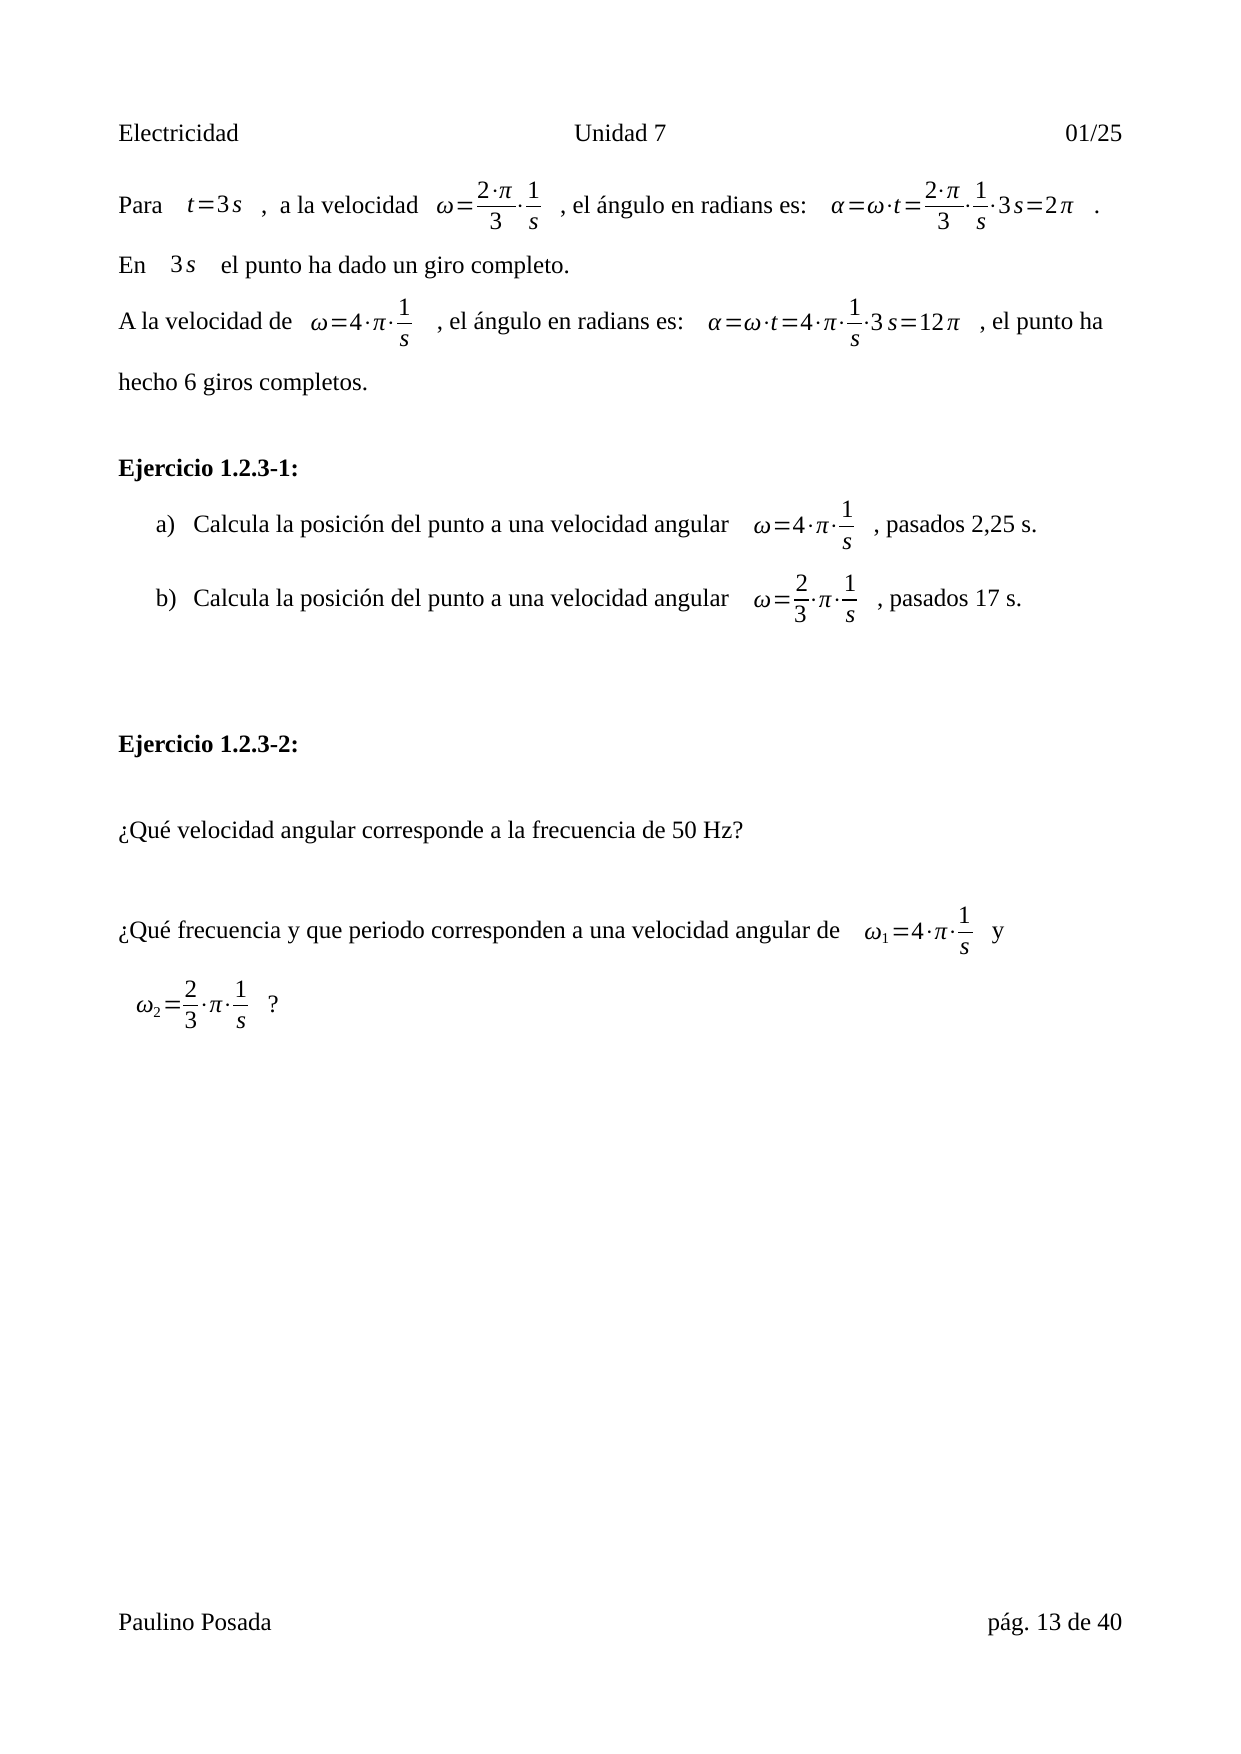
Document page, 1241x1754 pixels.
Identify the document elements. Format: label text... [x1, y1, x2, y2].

text A la velocidad de , el ángulo en radians es: , el punto ha hecho 6 giros completos. [118, 293, 1122, 395]
text Para , a la velocidad, el ángulo en radians es: . En el punto ha dado un giro completo. [118, 176, 1122, 279]
text Ejercicio 1.2.3-1: [118, 453, 1122, 482]
text Ejercicio 1.2.3-2: [118, 729, 1122, 758]
list Calcula la posición del punto a una velocidad angular , pasados 17 s. [156, 569, 1122, 629]
text ¿Qué velocidad angular corresponde a la frecuencia de 50 Hz? [118, 816, 1122, 844]
list Calcula la posición del punto a una velocidad angular , pasados 2,25 s. [156, 496, 1122, 555]
text ¿Qué frecuencia y que periodo corresponden a una velocidad angular de y ? [118, 902, 1122, 1034]
